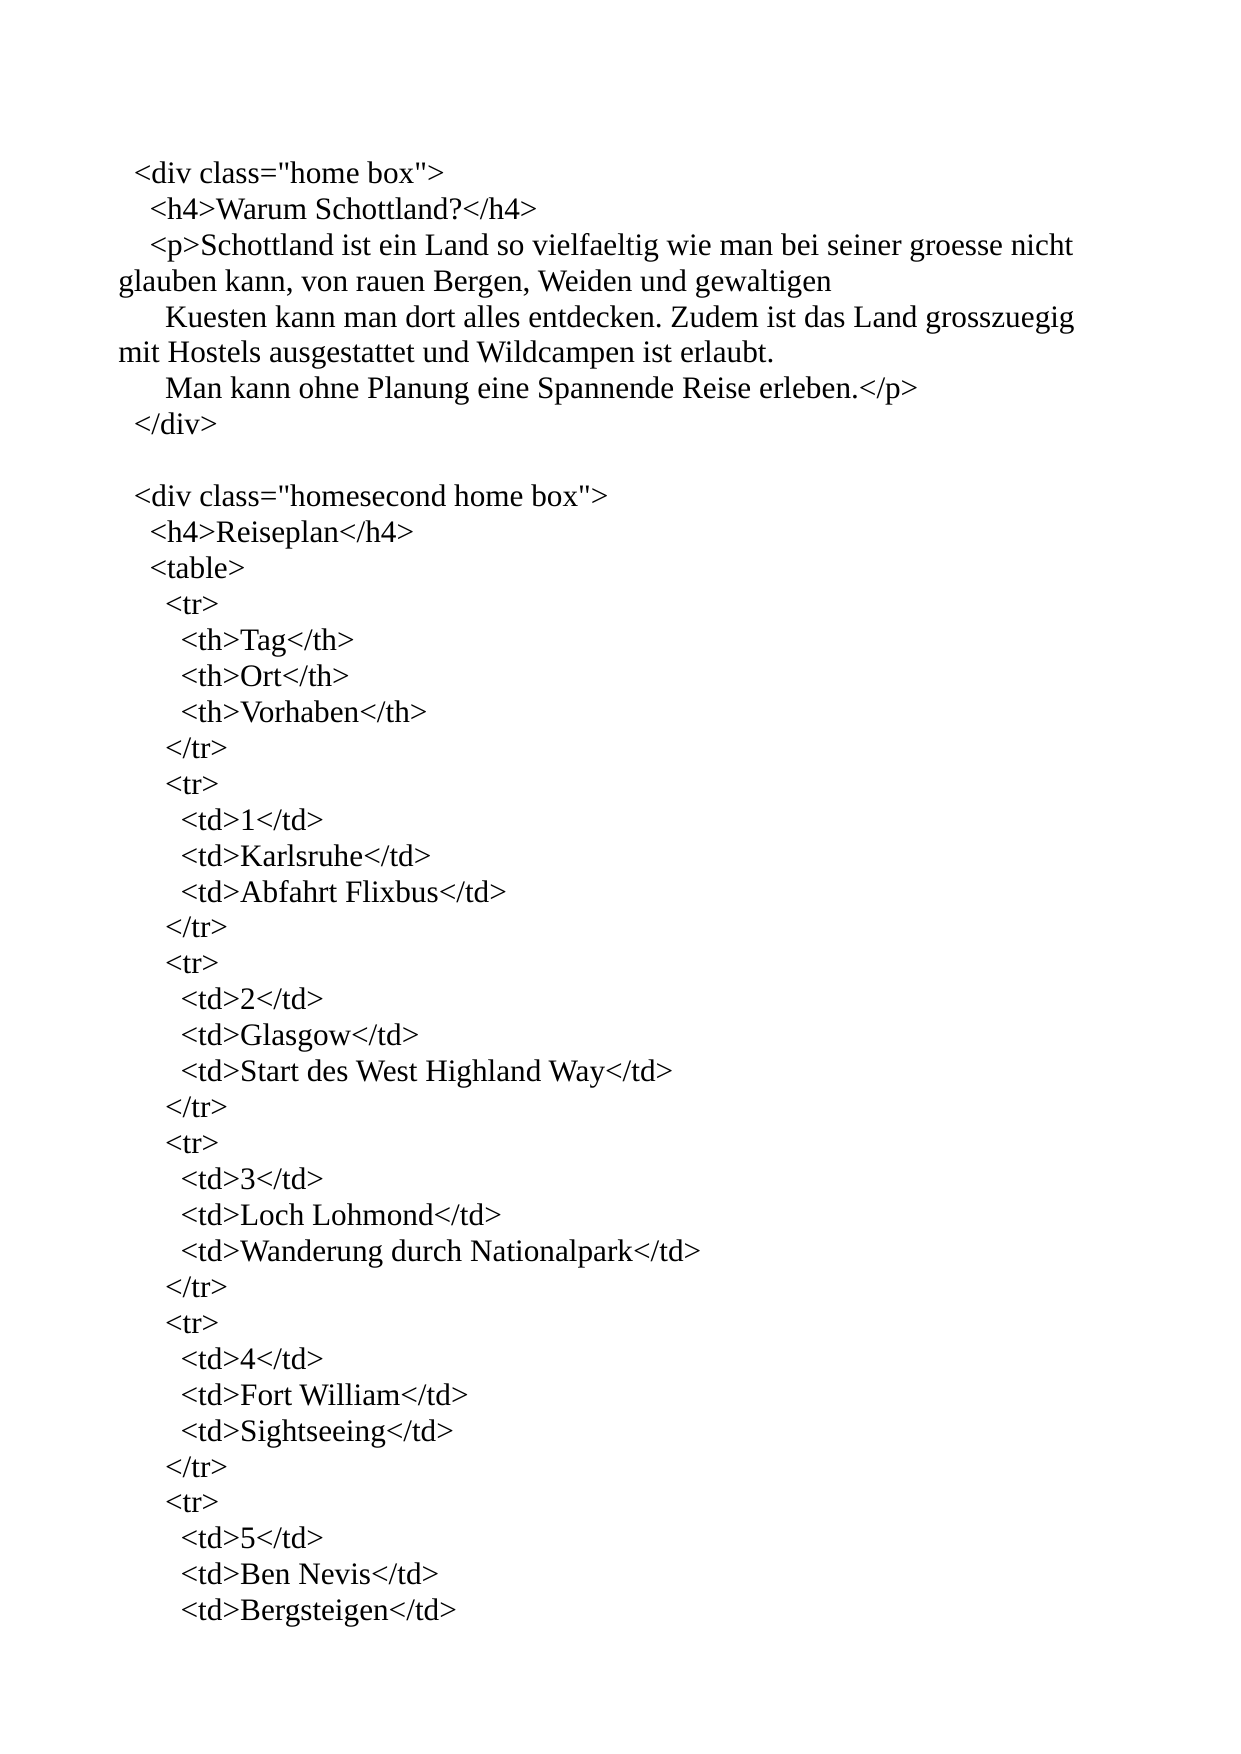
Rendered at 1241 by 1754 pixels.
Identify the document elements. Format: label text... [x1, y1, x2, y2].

text <td>5</td> [118, 1520, 1122, 1556]
text <td>Karlsruhe</td> [118, 837, 1122, 873]
text <tr> [118, 1124, 1122, 1160]
text </tr> [118, 1268, 1122, 1304]
text <td>4</td> [118, 1340, 1122, 1376]
text <td>Fort William</td> [118, 1376, 1122, 1412]
text <td>3</td> [118, 1160, 1122, 1196]
text <td>Wanderung durch Nationalpark</td> [118, 1232, 1122, 1268]
text <td>1</td> [118, 801, 1122, 837]
text <td>Loch Lohmond</td> [118, 1196, 1122, 1232]
text <td>Ben Nevis</td> [118, 1556, 1122, 1592]
text <div class="home box"> [118, 154, 1122, 190]
text <td>2</td> [118, 981, 1122, 1017]
text <td>Sightseeing</td> [118, 1412, 1122, 1448]
text <td>Bergsteigen</td> [118, 1592, 1122, 1627]
text <td>Start des West Highland Way</td> [118, 1052, 1122, 1088]
text Kuesten kann man dort alles entdecken. Zudem ist das Land grosszuegig mit Hostels ausgestattet und Wildcampen ist erlaubt. [118, 298, 1122, 370]
text <th>Vorhaben</th> [118, 693, 1122, 729]
text <tr> [118, 765, 1122, 801]
text Man kann ohne Planung eine Spannende Reise erleben.</p> [118, 370, 1122, 406]
text </tr> [118, 1088, 1122, 1124]
text <th>Ort</th> [118, 657, 1122, 693]
text <th>Tag</th> [118, 621, 1122, 657]
text <h4>Reiseplan</h4> [118, 513, 1122, 549]
text </tr> [118, 909, 1122, 945]
text <tr> [118, 1304, 1122, 1340]
text <div class="homesecond home box"> [118, 477, 1122, 513]
text <table> [118, 549, 1122, 585]
text </tr> [118, 729, 1122, 765]
text <td>Abfahrt Flixbus</td> [118, 873, 1122, 909]
text <tr> [118, 1484, 1122, 1520]
text <tr> [118, 585, 1122, 621]
text </div> [118, 406, 1122, 442]
text <td>Glasgow</td> [118, 1017, 1122, 1052]
text <p>Schottland ist ein Land so vielfaeltig wie man bei seiner groesse nicht glauben kann, von rauen Bergen, Weiden und gewaltigen [118, 226, 1122, 298]
text <tr> [118, 945, 1122, 981]
text </tr> [118, 1448, 1122, 1484]
text <h4>Warum Schottland?</h4> [118, 190, 1122, 226]
